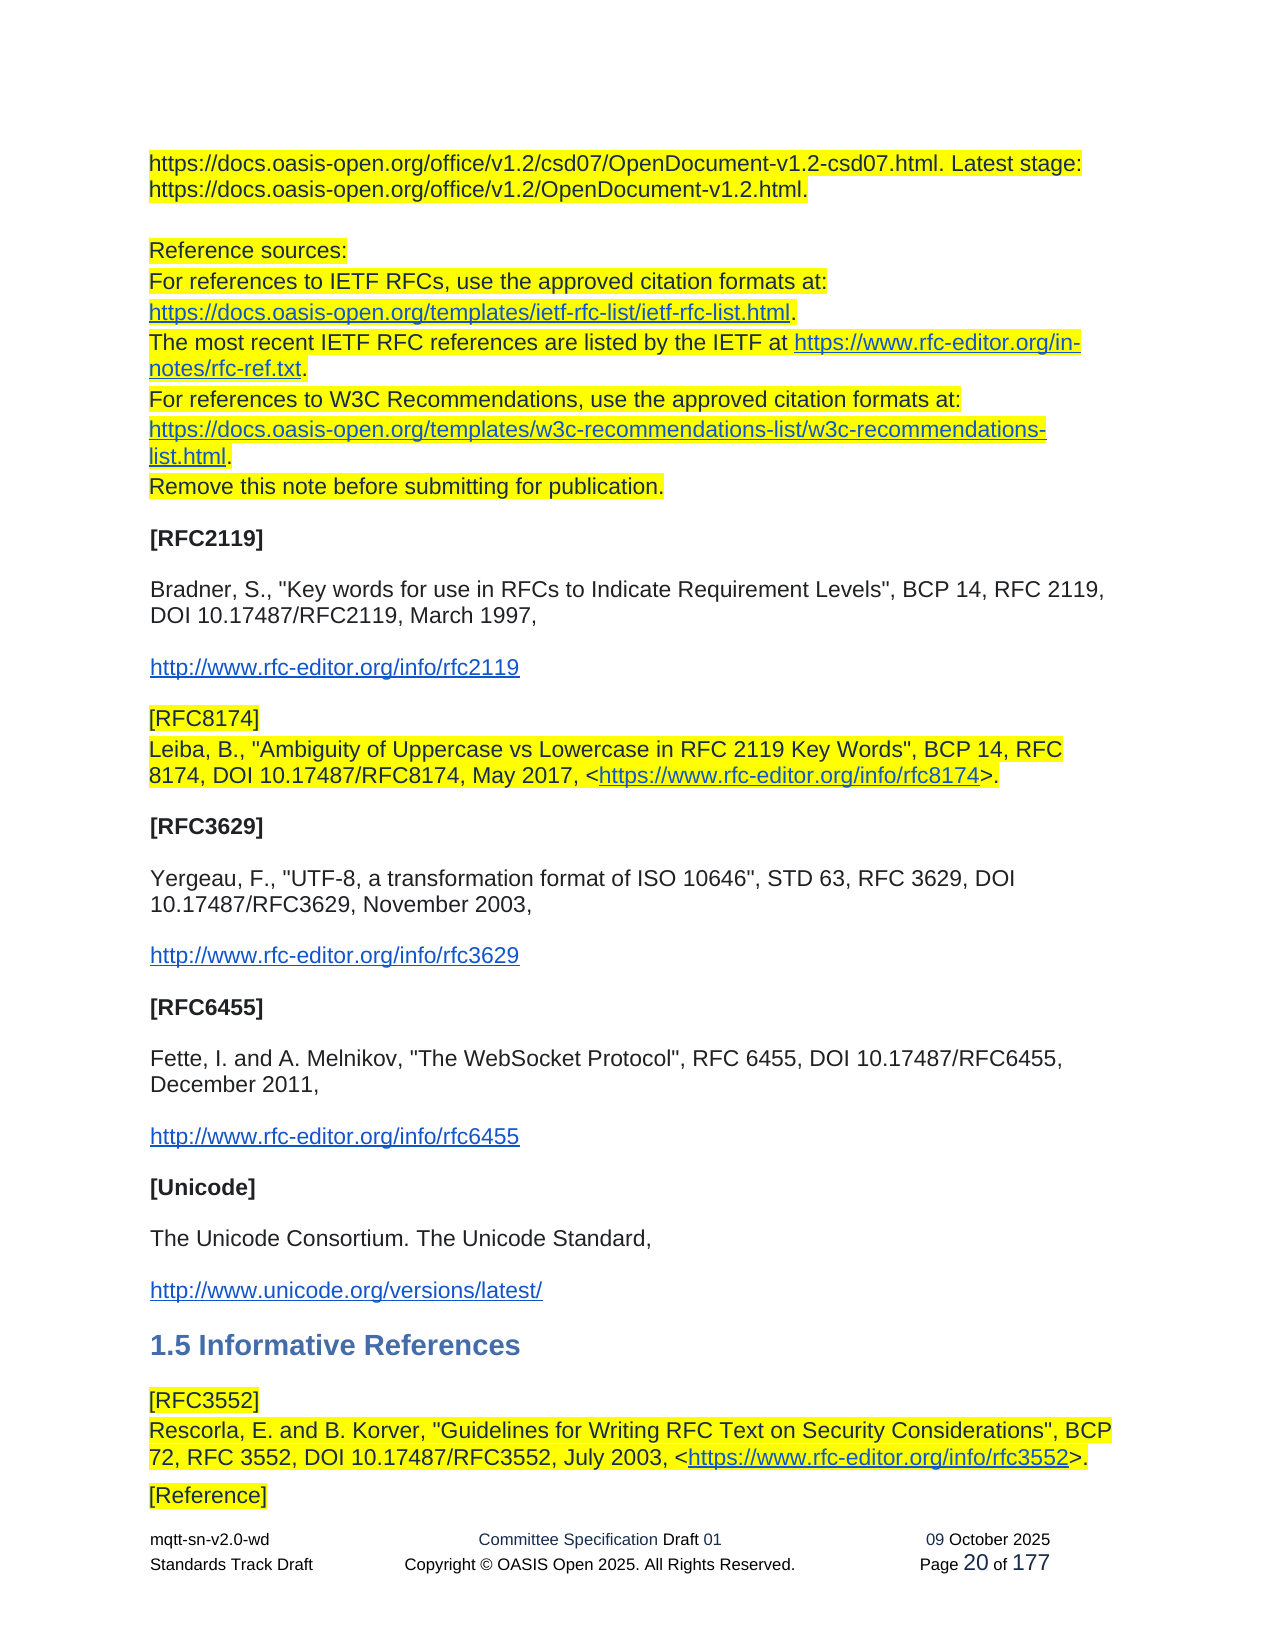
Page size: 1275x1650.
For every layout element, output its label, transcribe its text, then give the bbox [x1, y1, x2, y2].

text Reference sources: [148, 237, 1124, 264]
text Leiba, B., "Ambiguity of Uppercase vs Lowercase in RFC 2119 Key Words", BCP 14, RFC 8174, DOI 10.17487/RFC8174, May 2017, <https://www.rfc-editor.org/info/rfc8174>. [148, 736, 1124, 788]
text https://docs.oasis-open.org/templates/w3c-recommendations-list/w3c-recommendations-list.html. [148, 416, 1124, 469]
text The Unicode Consortium. The Unicode Standard, [150, 1225, 1125, 1252]
text For references to IETF RFCs, use the approved citation formats at: [148, 268, 1124, 294]
text http://www.rfc-editor.org/info/rfc2119 [150, 654, 1125, 680]
text Yergeau, F., "UTF-8, a transformation format of ISO 10646", STD 63, RFC 3629, DOI 10.17487/RFC3629, November 2003, [150, 864, 1125, 917]
text https://docs.oasis-open.org/office/v1.2/csd07/OpenDocument-v1.2-csd07.html. Latest stage: https://docs.oasis-open.org/office/v1.2/OpenDocument-v1.2.html. [148, 150, 1124, 203]
text Remove this note before submitting for publication. [148, 473, 1124, 499]
text Fette, I. and A. Melnikov, "The WebSocket Protocol", RFC 6455, DOI 10.17487/RFC6455, December 2011, [150, 1045, 1125, 1098]
text The most recent IETF RFC references are listed by the IETF at https://www.rfc-editor.org/in-notes/rfc-ref.txt. [148, 329, 1124, 382]
text [Unicode] [150, 1174, 1125, 1200]
text http://www.unicode.org/versions/latest/ [150, 1277, 1125, 1303]
text For references to W3C Recommendations, use the approved citation formats at: [148, 386, 1124, 412]
text Rescorla, E. and B. Korver, "Guidelines for Writing RFC Text on Security Considerations", BCP 72, RFC 3552, DOI 10.17487/RFC3552, July 2003, <https://www.rfc-editor.org/info/rfc3552>. [148, 1417, 1124, 1470]
text [RFC3629] [150, 813, 1125, 839]
subtitle 1.5 Informative References [150, 1328, 1125, 1362]
text http://www.rfc-editor.org/info/rfc3629 [150, 942, 1125, 969]
text https://docs.oasis-open.org/templates/ietf-rfc-list/ietf-rfc-list.html. [148, 298, 1124, 325]
text [RFC2119] [150, 524, 1125, 551]
text [Reference] [148, 1482, 1124, 1509]
text Bradner, S., "Key words for use in RFCs to Indicate Requirement Levels", BCP 14, RFC 2119, DOI 10.17487/RFC2119, March 1997, [150, 576, 1125, 629]
text [RFC3552] [148, 1387, 1124, 1413]
text http://www.rfc-editor.org/info/rfc6455 [150, 1123, 1125, 1149]
text [RFC6455] [150, 994, 1125, 1020]
text [RFC8174] [148, 705, 1124, 731]
